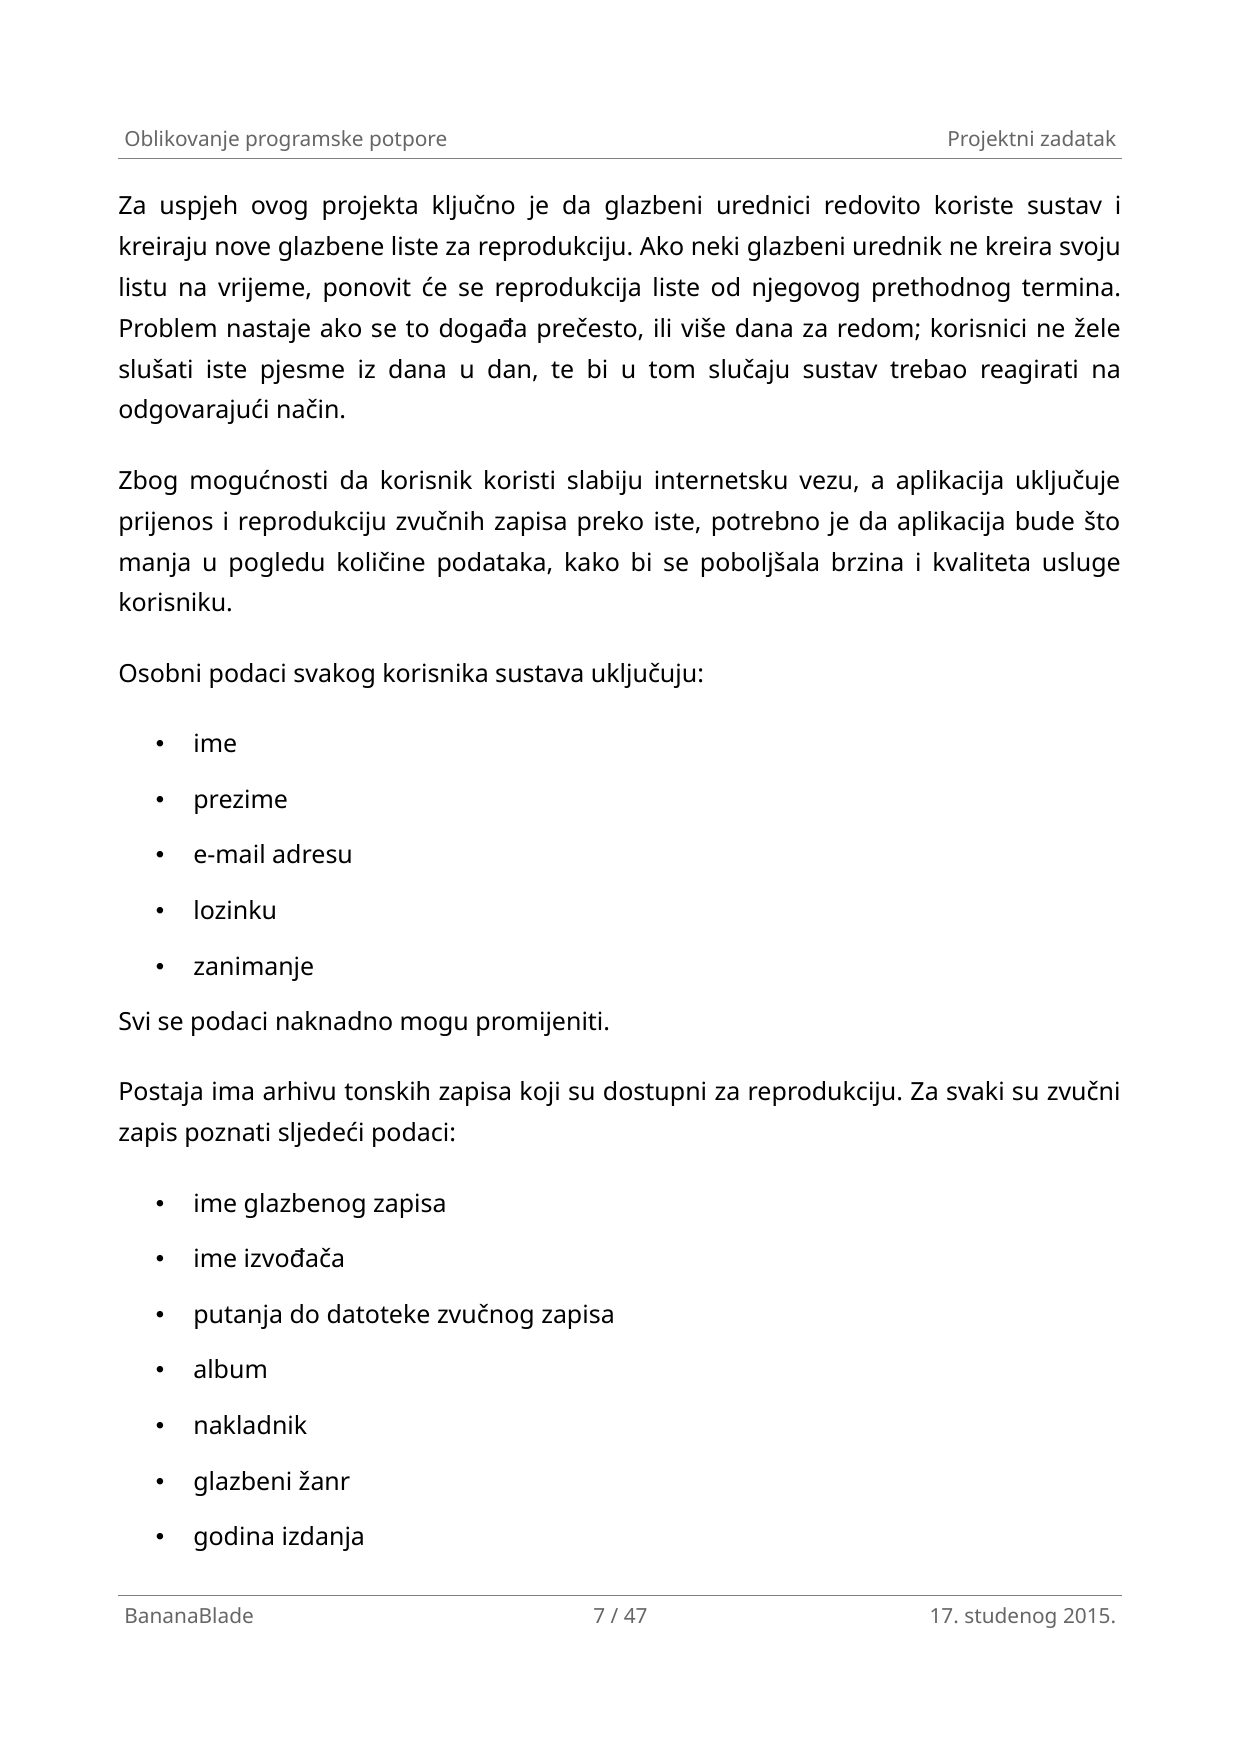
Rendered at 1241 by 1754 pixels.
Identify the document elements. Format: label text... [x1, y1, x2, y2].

list putanja do datoteke zvučnog zapisa [156, 1296, 1122, 1331]
list album [156, 1352, 1122, 1386]
list ime izvođača [156, 1241, 1122, 1275]
list ime glazbenog zapisa [156, 1185, 1122, 1219]
text Osobni podaci svakog korisnika sustava uključuju: [118, 655, 1122, 689]
list lozinku [156, 892, 1122, 927]
list zanimanje [156, 948, 1122, 982]
list nakladnik [156, 1408, 1122, 1442]
text Postaja ima arhivu tonskih zapisa koji su dostupni za reprodukciju. Za svaki su zvučni zapis poznati sljedeći podaci: [118, 1074, 1122, 1149]
text Za uspjeh ovog projekta ključno je da glazbeni urednici redovito koriste sustav i kreiraju nove glazbene liste za reprodukciju. Ako neki glazbeni urednik ne kreira svoju listu na vrijeme, ponovit će se reprodukcija liste od njegovog prethodnog termina. Problem nastaje ako se to događa prečesto, ili više dana za redom; korisnici ne žele slušati iste pjesme iz dana u dan, te bi u tom slučaju sustav trebao reagirati na odgovarajući način. [118, 188, 1122, 426]
list e-mail adresu [156, 837, 1122, 871]
list godina izdanja [156, 1519, 1122, 1553]
text Zbog mogućnosti da korisnik koristi slabiju internetsku vezu, a aplikacija uključuje prijenos i reprodukciju zvučnih zapisa preko iste, potrebno je da aplikacija bude što manja u pogledu količine podataka, kako bi se poboljšala brzina i kvaliteta usluge korisniku. [118, 462, 1122, 619]
list glazbeni žanr [156, 1463, 1122, 1497]
list prezime [156, 781, 1122, 815]
list ime [156, 726, 1122, 760]
text Svi se podaci naknadno mogu promijeniti. [118, 1004, 1122, 1038]
